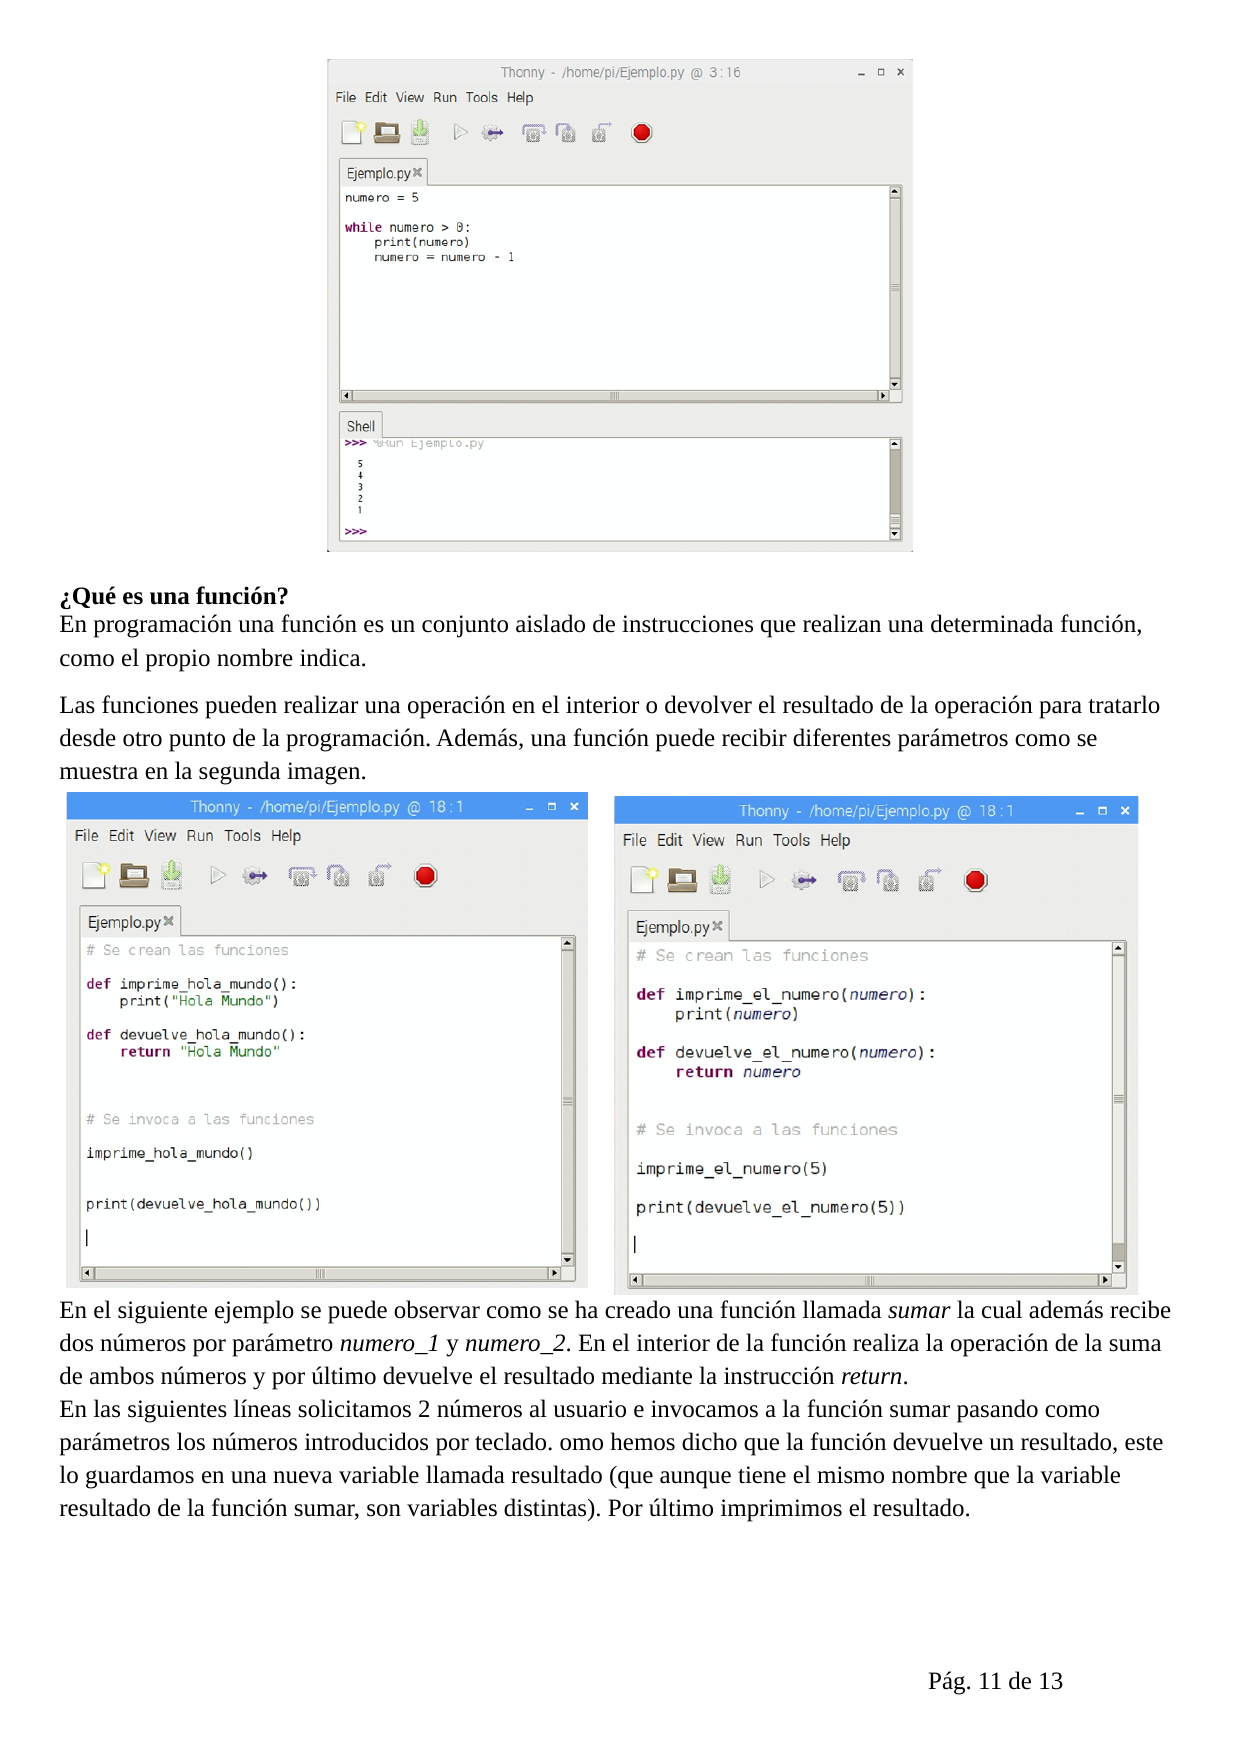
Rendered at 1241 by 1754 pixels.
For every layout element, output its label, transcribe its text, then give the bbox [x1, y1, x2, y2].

text En las siguientes líneas solicitamos 2 números al usuario e invocamos a la función sumar pasando como parámetros los números introducidos por teclado. omo hemos dicho que la función devuelve un resultado, este lo guardamos en una nueva variable llamada resultado (que aunque tiene el mismo nombre que la variable resultado de la función sumar, son variables distintas). Por último imprimimos el resultado. [59, 1394, 1181, 1522]
subtitle ¿Qué es una función? [59, 581, 1181, 609]
text En el siguiente ejemplo se puede observar como se ha creado una función llamada sumar la cual además recibe dos números por parámetro numero_1 y numero_2. En el interior de la función realiza la operación de la suma de ambos números y por último devuelve el resultado mediante la instrucción return. [59, 804, 1181, 1389]
text Las funciones pueden realizar una operación en el interior o devolver el resultado de la operación para tratarlo desde otro punto de la programación. Además, una función puede recibir diferentes parámetros como se muestra en la segunda imagen. [59, 690, 1181, 785]
text En programación una función es un conjunto aislado de instrucciones que realizan una determinada función, como el propio nombre indica. [59, 609, 1181, 671]
picture [614, 796, 1139, 1295]
picture [327, 59, 913, 552]
picture [66, 792, 588, 1288]
